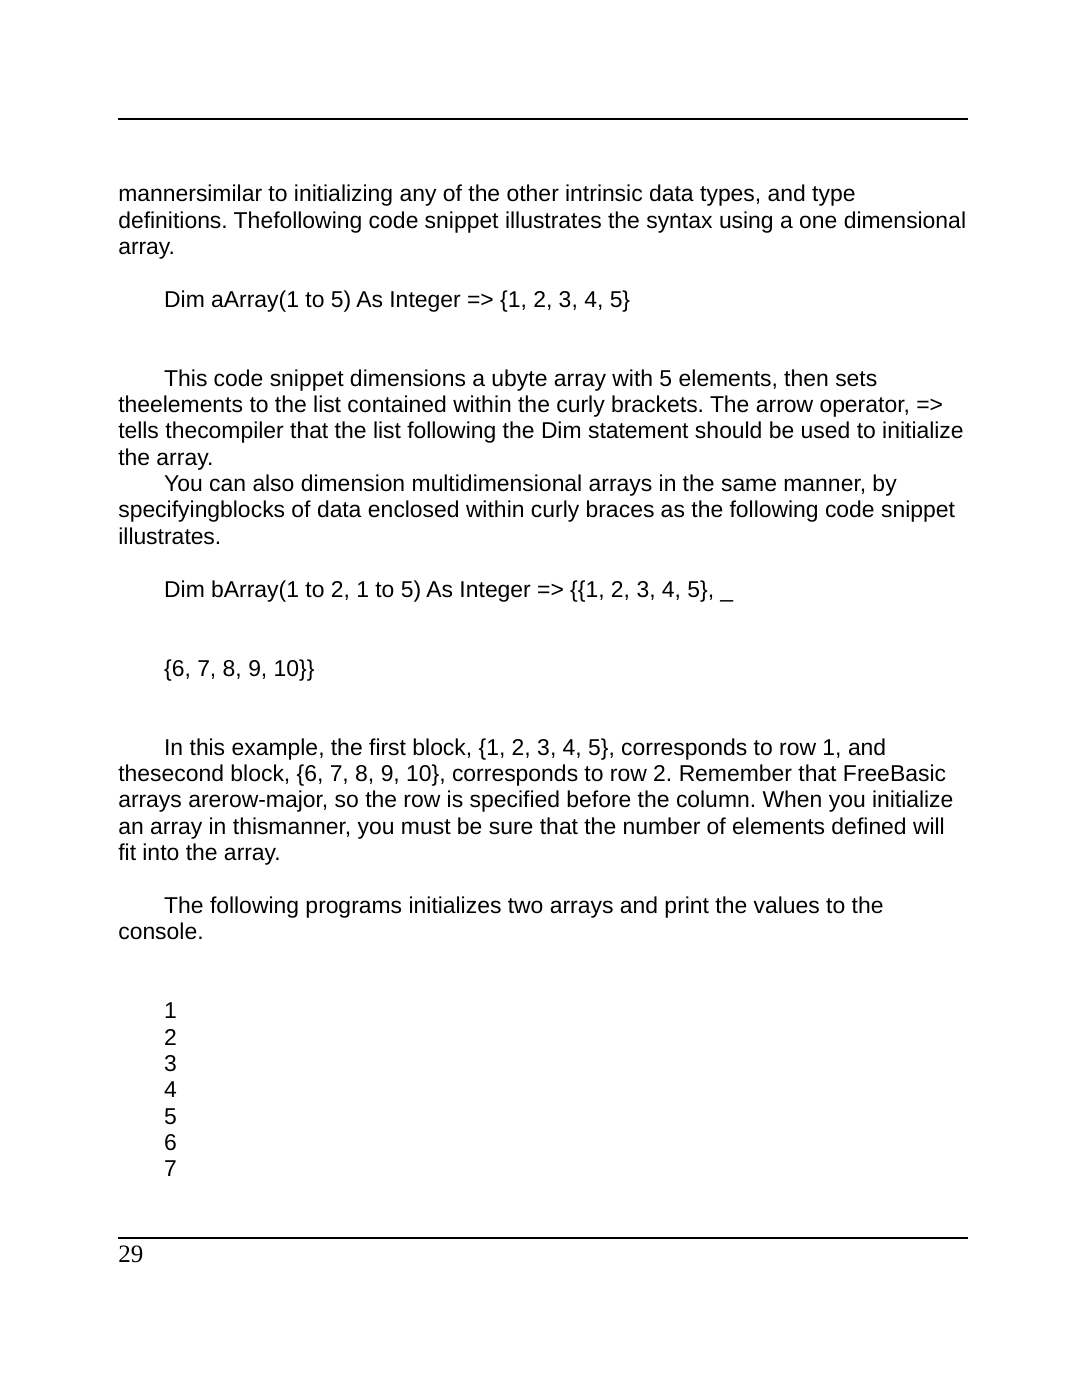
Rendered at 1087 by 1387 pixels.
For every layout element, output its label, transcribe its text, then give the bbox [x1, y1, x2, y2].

text 5 [118, 1103, 968, 1129]
text You can also dimension multidimensional arrays in the same manner, by specifyingblocks of data enclosed within curly braces as the following code snippet illustrates. [118, 470, 968, 549]
text Dim aArray(1 to 5) As Integer => {1, 2, 3, 4, 5} [118, 286, 968, 312]
text Dim bArray(1 to 2, 1 to 5) As Integer => {{1, 2, 3, 4, 5}, _ [118, 576, 968, 602]
text 3 [118, 1050, 968, 1076]
text mannersimilar to initializing any of the other intrinsic data types, and type definitions. Thefollowing code snippet illustrates the syntax using a one dimensional array. [118, 180, 968, 259]
text The following programs initializes two arrays and print the values to the console. [118, 892, 968, 944]
text 1 [118, 997, 968, 1023]
text 4 [118, 1076, 968, 1103]
text 6 [118, 1129, 968, 1155]
text This code snippet dimensions a ubyte array with 5 elements, then sets theelements to the list contained within the curly brackets. The arrow operator, => tells thecompiler that the list following the Dim statement should be used to initialize the array. [118, 365, 968, 470]
text 7 [118, 1155, 968, 1182]
text In this example, the first block, {1, 2, 3, 4, 5}, corresponds to row 1, and thesecond block, {6, 7, 8, 9, 10}, corresponds to row 2. Remember that FreeBasic arrays arerow-major, so the row is specified before the column. When you initialize an array in thismanner, you must be sure that the number of elements defined will fit into the array. [118, 734, 968, 865]
text 2 [118, 1023, 968, 1050]
text {6, 7, 8, 9, 10}} [118, 654, 968, 681]
